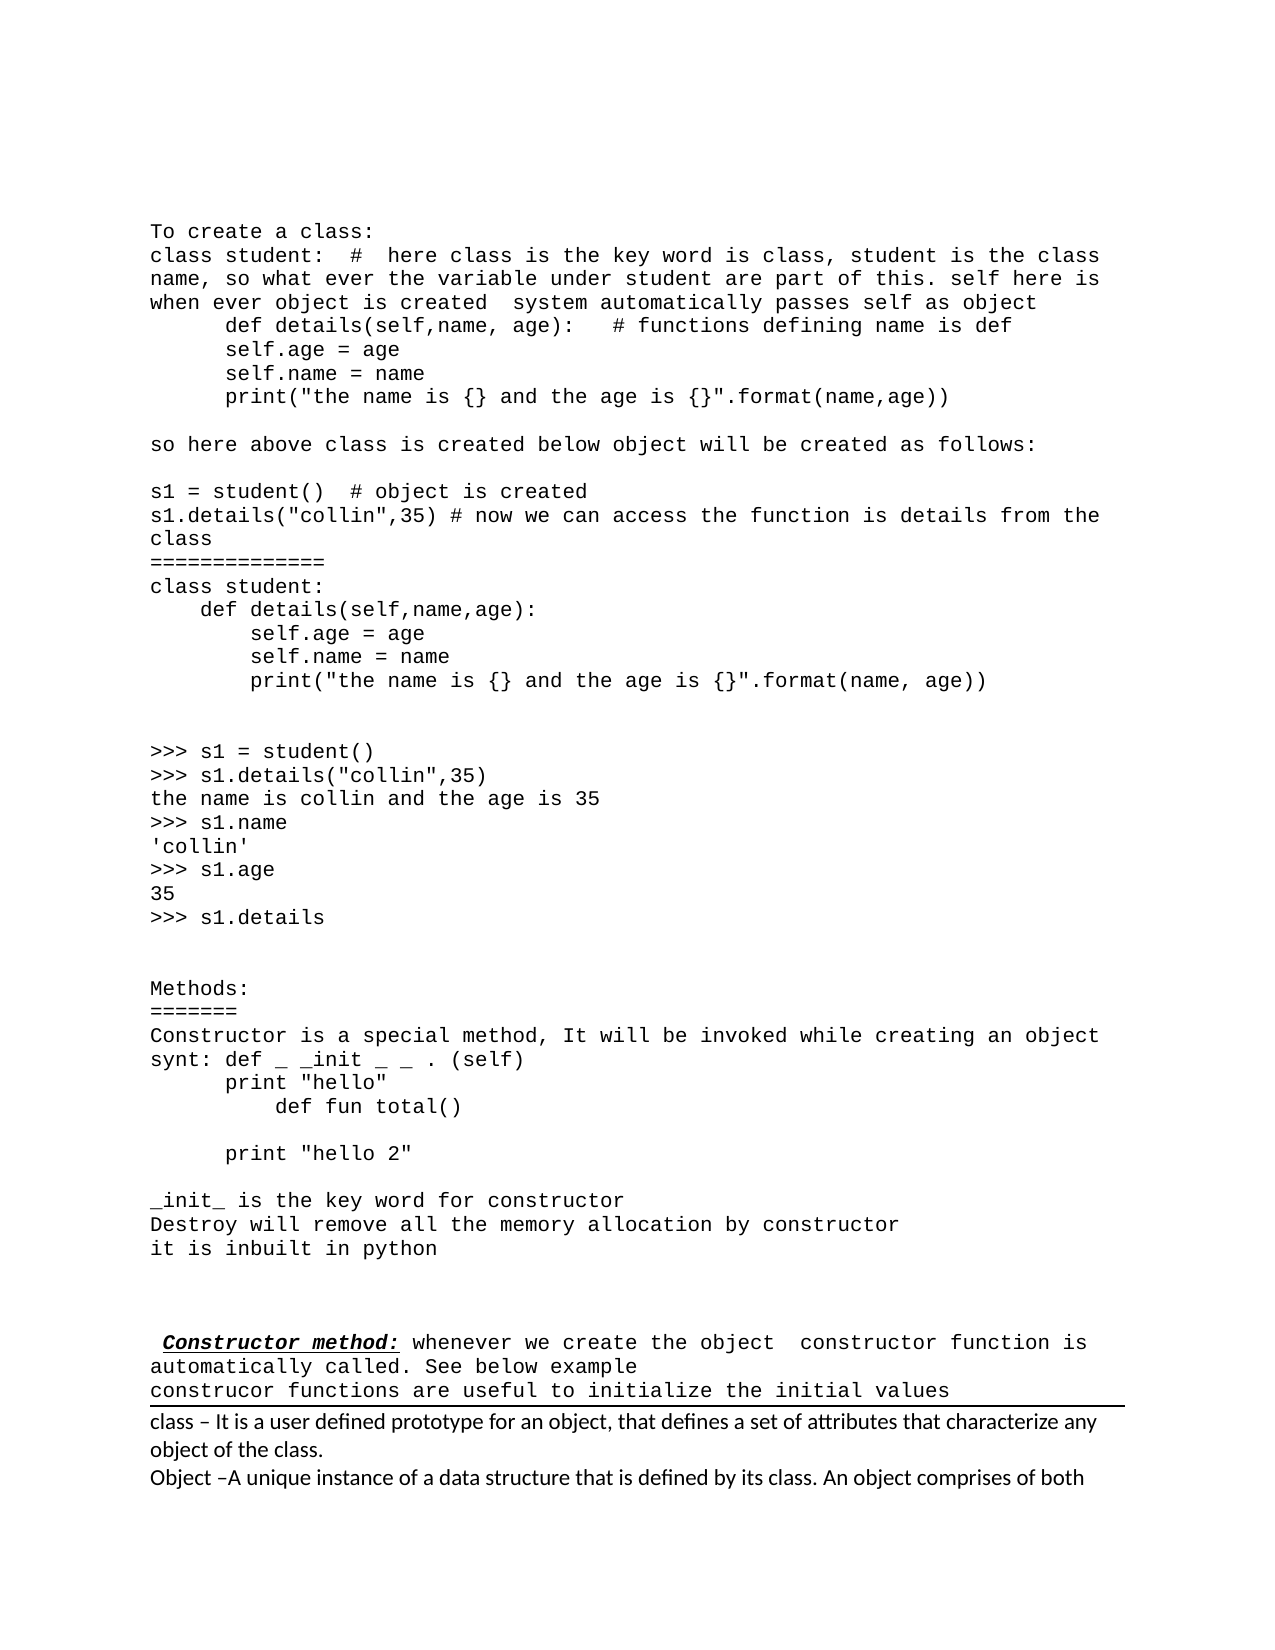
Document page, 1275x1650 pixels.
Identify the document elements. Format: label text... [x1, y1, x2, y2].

text print("the name is {} and the age is {}".format(name, age)) [150, 670, 1125, 694]
text Constructor is a special method, It will be invoked while creating an object [150, 1025, 1125, 1048]
text Destroy will remove all the memory allocation by constructor [150, 1214, 1125, 1238]
text s1.details("collin",35) # now we can access the function is details from the class [150, 505, 1125, 552]
text ============== [150, 552, 1125, 576]
text so here above class is created below object will be created as follows: [150, 434, 1125, 457]
text self.name = name [150, 363, 1125, 386]
text >>> s1 = student() [150, 741, 1125, 765]
text _init_ is the key word for constructor [150, 1190, 1125, 1214]
text class student: [150, 576, 1125, 599]
text print "hello" [150, 1072, 1125, 1096]
text self.age = age [150, 623, 1125, 647]
text construcor functions are useful to initialize the initial values [150, 1379, 1125, 1405]
text >>> s1.details("collin",35) [150, 765, 1125, 788]
text s1 = student() # object is created [150, 481, 1125, 505]
text class student: # here class is the key word is class, student is the class name, so what ever the variable under student are part of this. self here is when ever object is created system automatically passes self as object [150, 244, 1125, 316]
text class – It is a user defined prototype for an object, that defines a set of attributes that characterize any object of the class. [150, 1407, 1125, 1463]
text 35 [150, 883, 1125, 907]
text Constructor method: whenever we create the object constructor function is automatically called. See below example [150, 1332, 1125, 1379]
text print("the name is {} and the age is {}".format(name,age)) [150, 386, 1125, 410]
text def details(self,name,age): [150, 599, 1125, 623]
text ======= [150, 1001, 1125, 1025]
text 'collin' [150, 836, 1125, 859]
text Methods: [150, 978, 1125, 1001]
text >>> s1.details [150, 907, 1125, 930]
text def fun total() [150, 1096, 1125, 1119]
text def details(self,name, age): # functions defining name is def [150, 316, 1125, 339]
text synt: def _ _init _ _ . (self) [150, 1048, 1125, 1072]
text >>> s1.age [150, 859, 1125, 883]
text print "hello 2" [150, 1143, 1125, 1167]
text >>> s1.name [150, 812, 1125, 836]
text the name is collin and the age is 35 [150, 788, 1125, 812]
text Object –A unique instance of a data structure that is defined by its class. An object comprises of both [150, 1463, 1125, 1491]
text self.age = age [150, 339, 1125, 363]
text it is inbuilt in python [150, 1238, 1125, 1261]
text To create a class: [150, 221, 1125, 244]
text self.name = name [150, 647, 1125, 670]
